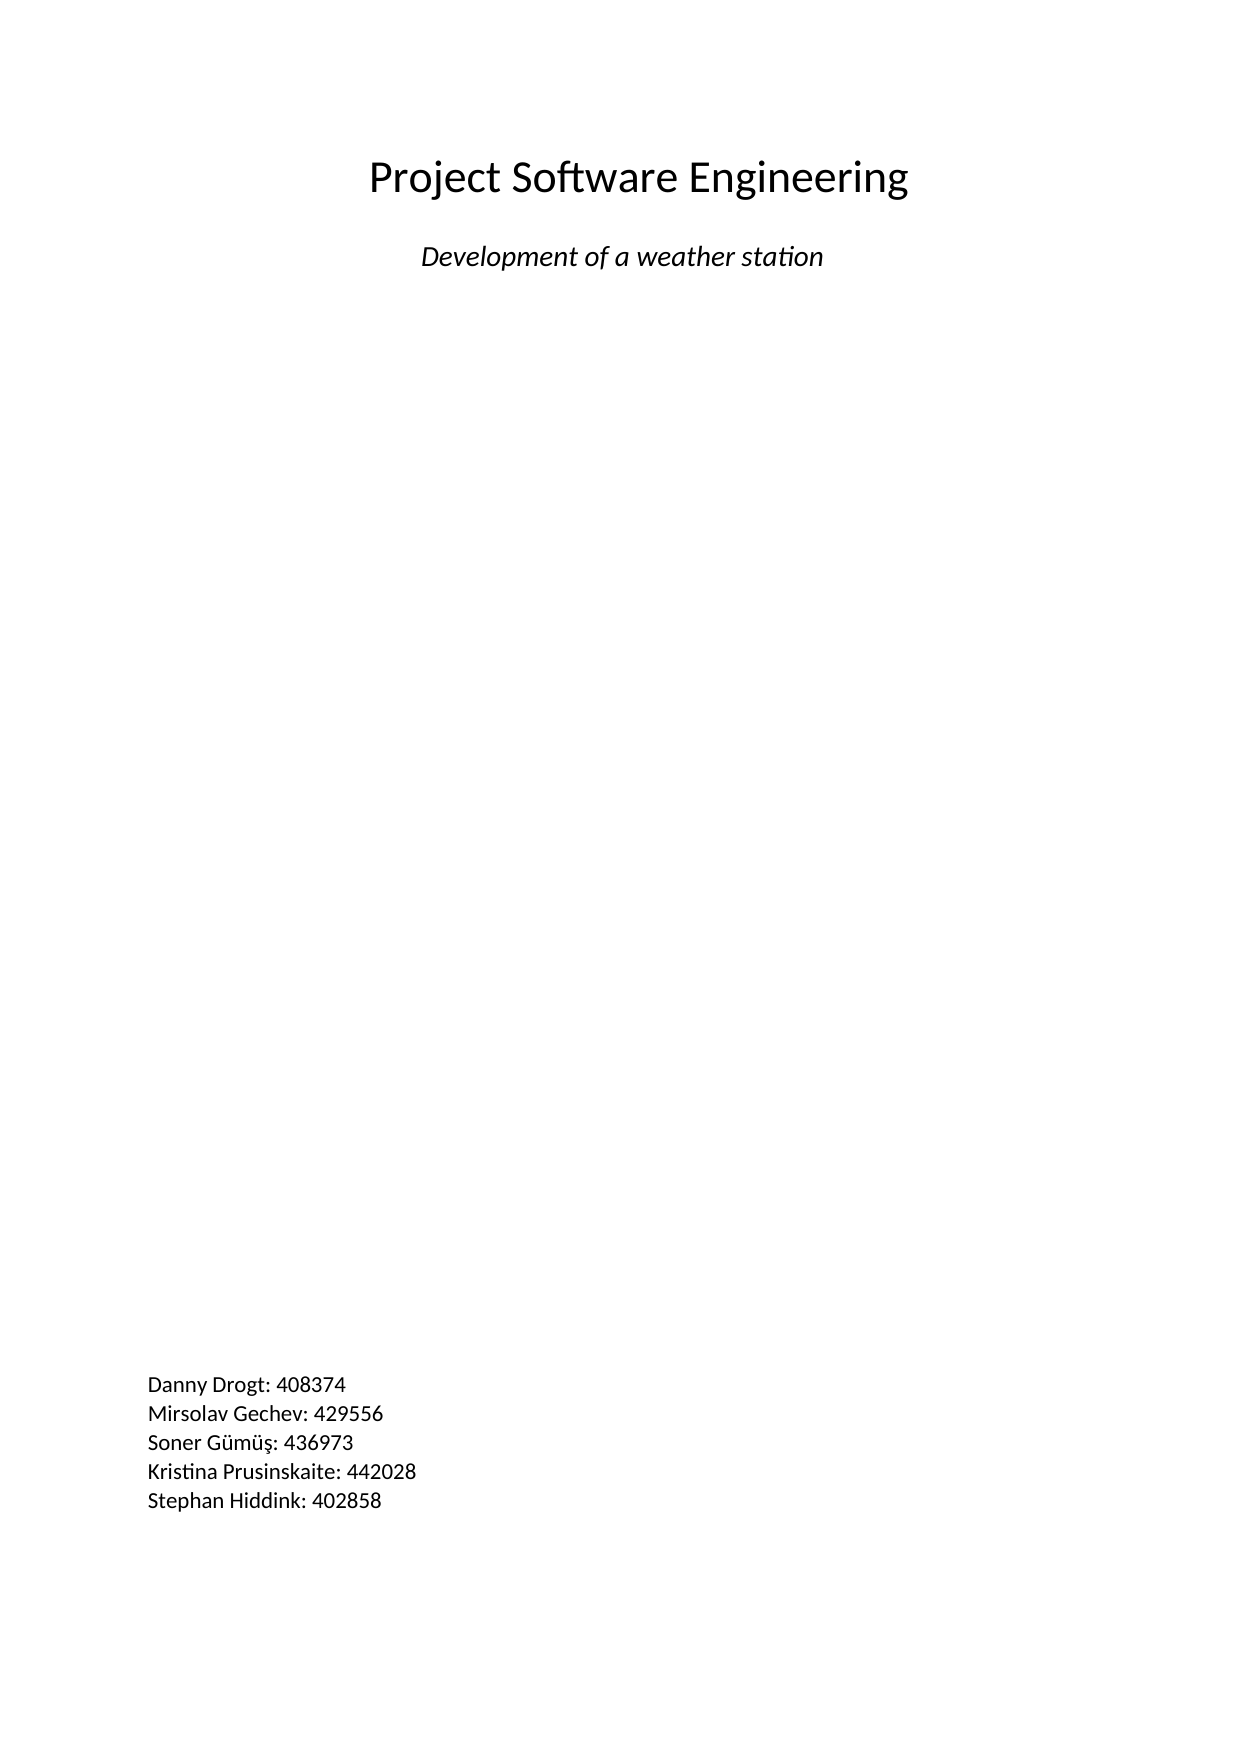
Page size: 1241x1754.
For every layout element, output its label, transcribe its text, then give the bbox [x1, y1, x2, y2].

text Development of a weather station [148, 222, 1093, 278]
text Danny Drogt: 408374 Mirsolav Gechev: 429556 Soner Gümüş: 436973 Kristina Prusinskaite: 442028 Stephan Hiddink: 402858 [148, 1370, 1093, 1514]
text Project Software Engineering [148, 148, 1093, 203]
